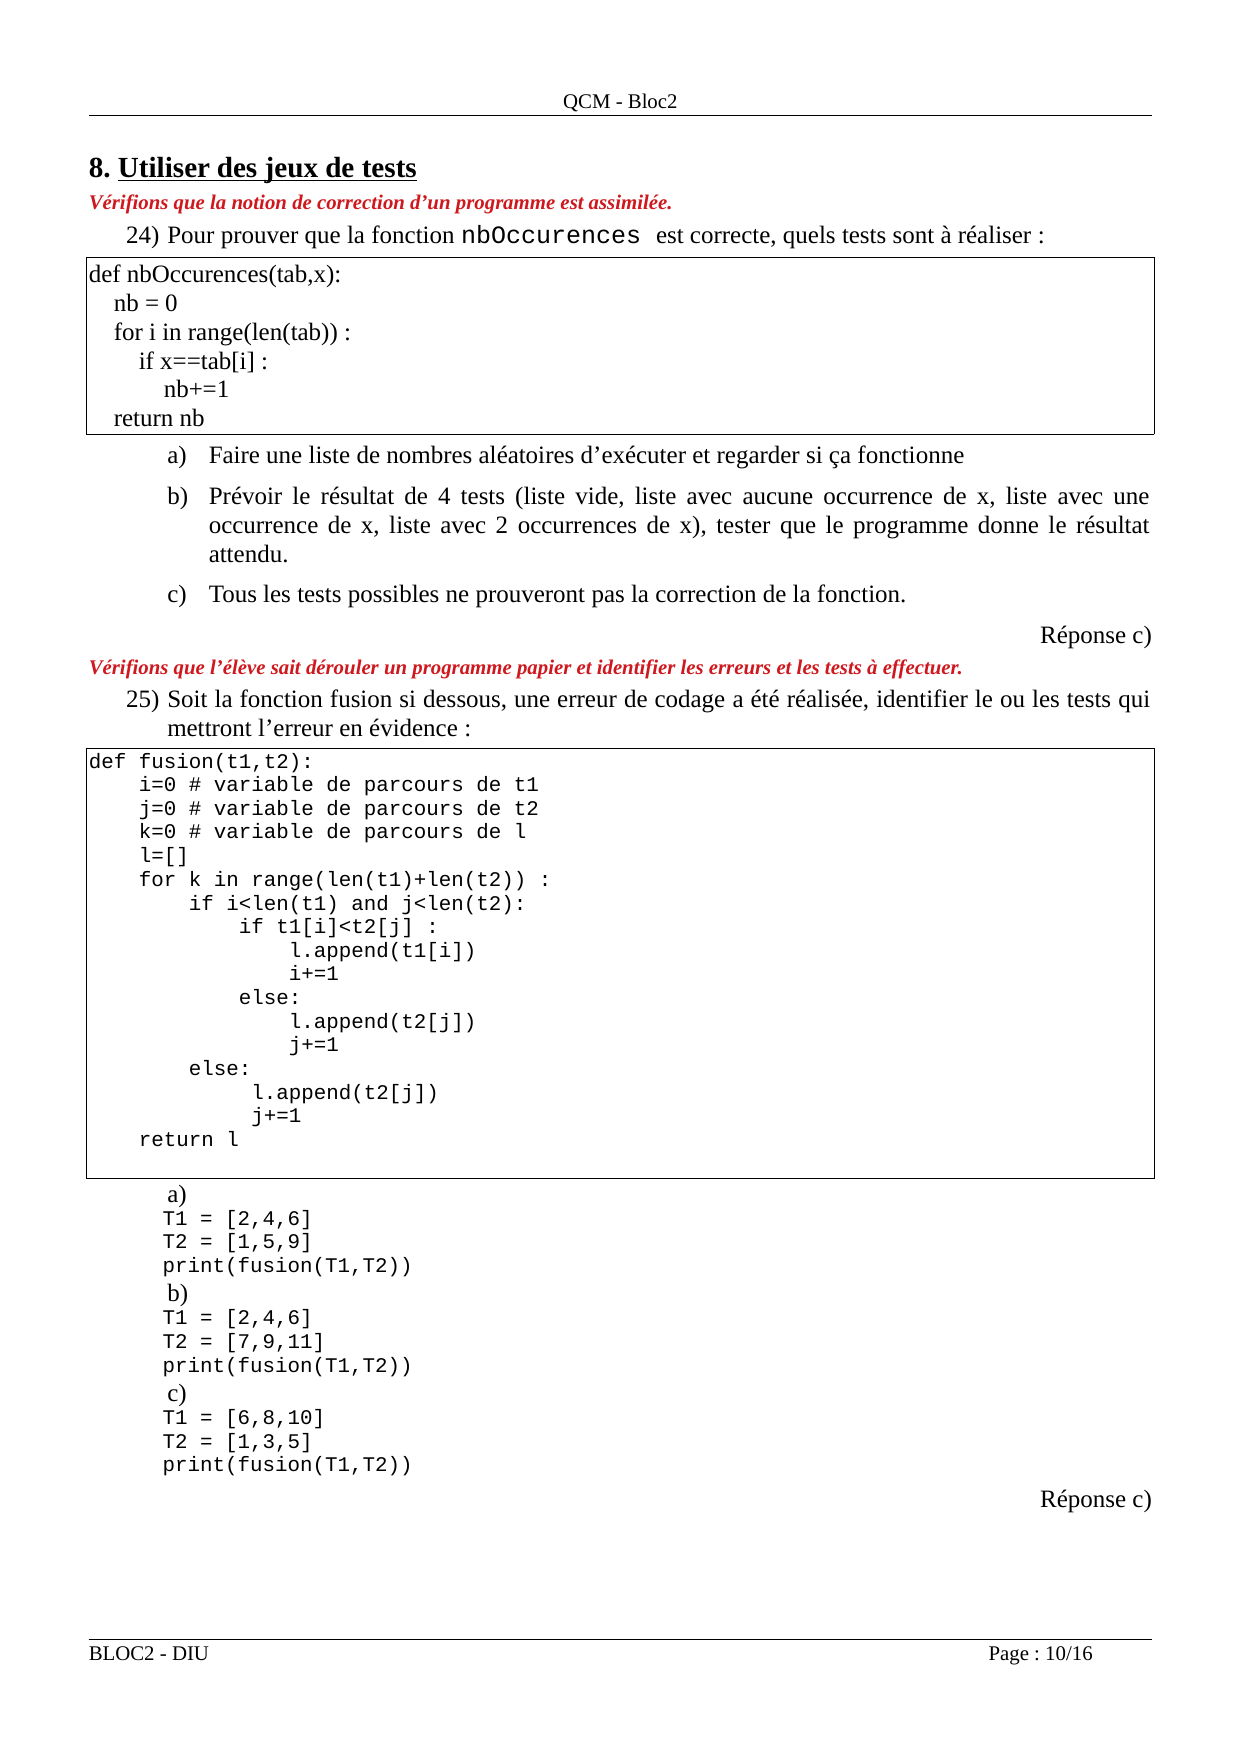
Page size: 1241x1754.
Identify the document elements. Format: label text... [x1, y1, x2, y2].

list Pour prouver que la fonction nbOccurences est correcte, quels tests sont à réaliser : [126, 220, 1152, 251]
text T2 = [1,5,9] [162, 1231, 1152, 1255]
text print(fusion(T1,T2)) [162, 1454, 1152, 1478]
text T1 = [2,4,6] [162, 1208, 1152, 1231]
text k=0 # variable de parcours de l [88, 822, 1152, 845]
text return nb [87, 401, 1154, 434]
text nb = 0 [88, 288, 1152, 317]
text print(fusion(T1,T2)) [162, 1354, 1152, 1378]
text return l [88, 1129, 1152, 1153]
text l.append(t2[j]) [88, 1011, 1152, 1034]
text if x==tab[i] : [88, 346, 1152, 374]
text if i<len(t1) and j<len(t2): [88, 892, 1152, 916]
text nb+=1 [88, 374, 1152, 401]
list Soit la fonction fusion si dessous, une erreur de codage a été réalisée, identifier le ou les tests qui mettront l’erreur en évidence : [126, 684, 1152, 742]
list Vérifions que la notion de correction d’un programme est assimilée. [88, 190, 1152, 214]
text T2 = [7,9,11] [162, 1331, 1152, 1354]
text l.append(t1[i]) [88, 940, 1152, 963]
list Faire une liste de nombres aléatoires d’exécuter et regarder si ça fonctionne [167, 441, 1152, 469]
text i+=1 [88, 963, 1152, 987]
text j=0 # variable de parcours de t2 [88, 798, 1152, 822]
text else: [88, 1058, 1152, 1082]
text T1 = [6,8,10] [162, 1407, 1152, 1431]
text else: [88, 987, 1152, 1011]
list Tous les tests possibles ne prouveront pas la correction de la fonction. [167, 579, 1152, 608]
list Utiliser des jeux de tests [88, 151, 1152, 184]
text for k in range(len(t1)+len(t2)) : [88, 869, 1152, 892]
text j+=1 [88, 1034, 1152, 1058]
list Prévoir le résultat de 4 tests (liste vide, liste avec aucune occurrence de x, liste avec une occurrence de x, liste avec 2 occurrences de x), tester que le programme donne le résultat attendu. [167, 481, 1152, 567]
text def nbOccurences(tab,x): [87, 258, 1154, 288]
text def fusion(t1,t2): [87, 749, 1154, 774]
text if t1[i]<t2[j] : [88, 916, 1152, 940]
text j+=1 [88, 1105, 1152, 1129]
list Vérifions que l’élève sait dérouler un programme papier et identifier les erreurs et les tests à effectuer. [88, 654, 1152, 679]
text for i in range(len(tab)) : [88, 317, 1152, 346]
text i=0 # variable de parcours de t1 [88, 774, 1152, 798]
text print(fusion(T1,T2)) [162, 1255, 1152, 1278]
text l=[] [88, 845, 1152, 869]
text T2 = [1,3,5] [162, 1431, 1152, 1454]
list Réponse c) [88, 620, 1152, 649]
text l.append(t2[j]) [88, 1082, 1152, 1105]
list Réponse c) [88, 1484, 1152, 1513]
text T1 = [2,4,6] [162, 1307, 1152, 1331]
